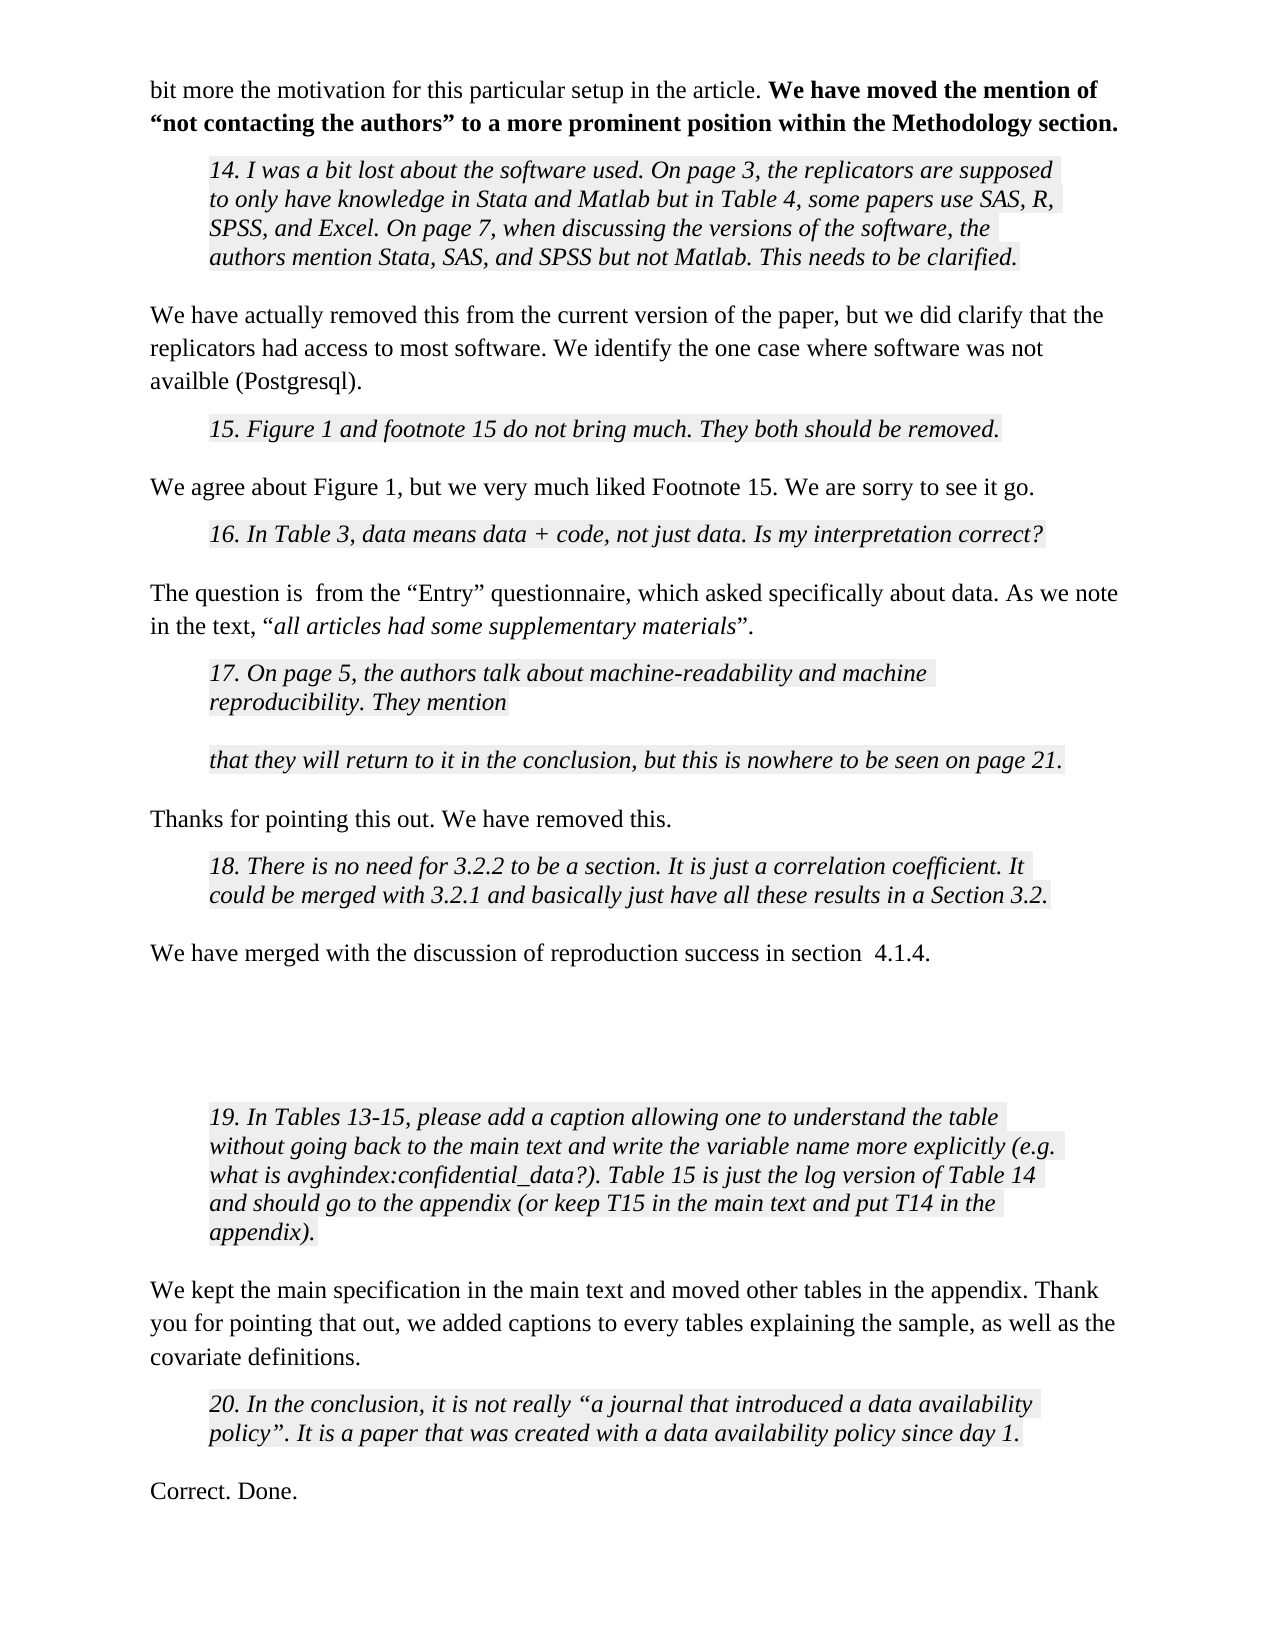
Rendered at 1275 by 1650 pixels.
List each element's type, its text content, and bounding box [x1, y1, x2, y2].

text Thanks for pointing this out. We have removed this. [150, 804, 1125, 832]
text Correct. Done. [150, 1476, 1125, 1505]
text 18. There is no need for 3.2.2 to be a section. It is just a correlation coefficient. It could be merged with 3.2.1 and basically just have all these results in a Section 3.2. [209, 851, 1066, 909]
text 15. Figure 1 and footnote 15 do not bring much. They both should be removed. [209, 414, 1066, 442]
text bit more the motivation for this particular setup in the article. We have moved the mention of “not contacting the authors” to a more prominent position within the Methodology section. [150, 75, 1125, 137]
text We have merged with the discussion of reproduction success in section 4.1.4. [150, 938, 1125, 967]
text 16. In Table 3, data means data + code, not just data. Is my interpretation correct? [209, 519, 1066, 548]
text 19. In Tables 13‐15, please add a caption allowing one to understand the table without going back to the main text and write the variable name more explicitly (e.g. what is avghindex:confidential_data?). Table 15 is just the log version of Table 14 and should go to the appendix (or keep T15 in the main text and put T14 in the appendix). [209, 1102, 1066, 1246]
text We have actually removed this from the current version of the paper, but we did clarify that the replicators had access to most software. We identify the one case where software was not availble (Postgresql). [150, 300, 1125, 395]
text 14. I was a bit lost about the software used. On page 3, the replicators are supposed to only have knowledge in Stata and Matlab but in Table 4, some papers use SAS, R, SPSS, and Excel. On page 7, when discussing the versions of the software, the authors mention Stata, SAS, and SPSS but not Matlab. This needs to be clarified. [209, 156, 1066, 271]
text 17. On page 5, the authors talk about machine‐readability and machine reproducibility. They mention [209, 658, 1066, 716]
text 20. In the conclusion, it is not really “a journal that introduced a data availability policy”. It is a paper that was created with a data availability policy since day 1. [209, 1389, 1066, 1447]
text The question is from the “Entry” questionnaire, which asked specifically about data. As we note in the text, “all articles had some supplementary materials”. [150, 578, 1125, 639]
text We agree about Figure 1, but we very much liked Footnote 15. We are sorry to see it go. [150, 472, 1125, 501]
text that they will return to it in the conclusion, but this is nowhere to be seen on page 21. [209, 745, 1066, 774]
text We kept the main specification in the main text and moved other tables in the appendix. Thank you for pointing that out, we added captions to every tables explaining the sample, as well as the covariate definitions. [150, 1276, 1125, 1370]
